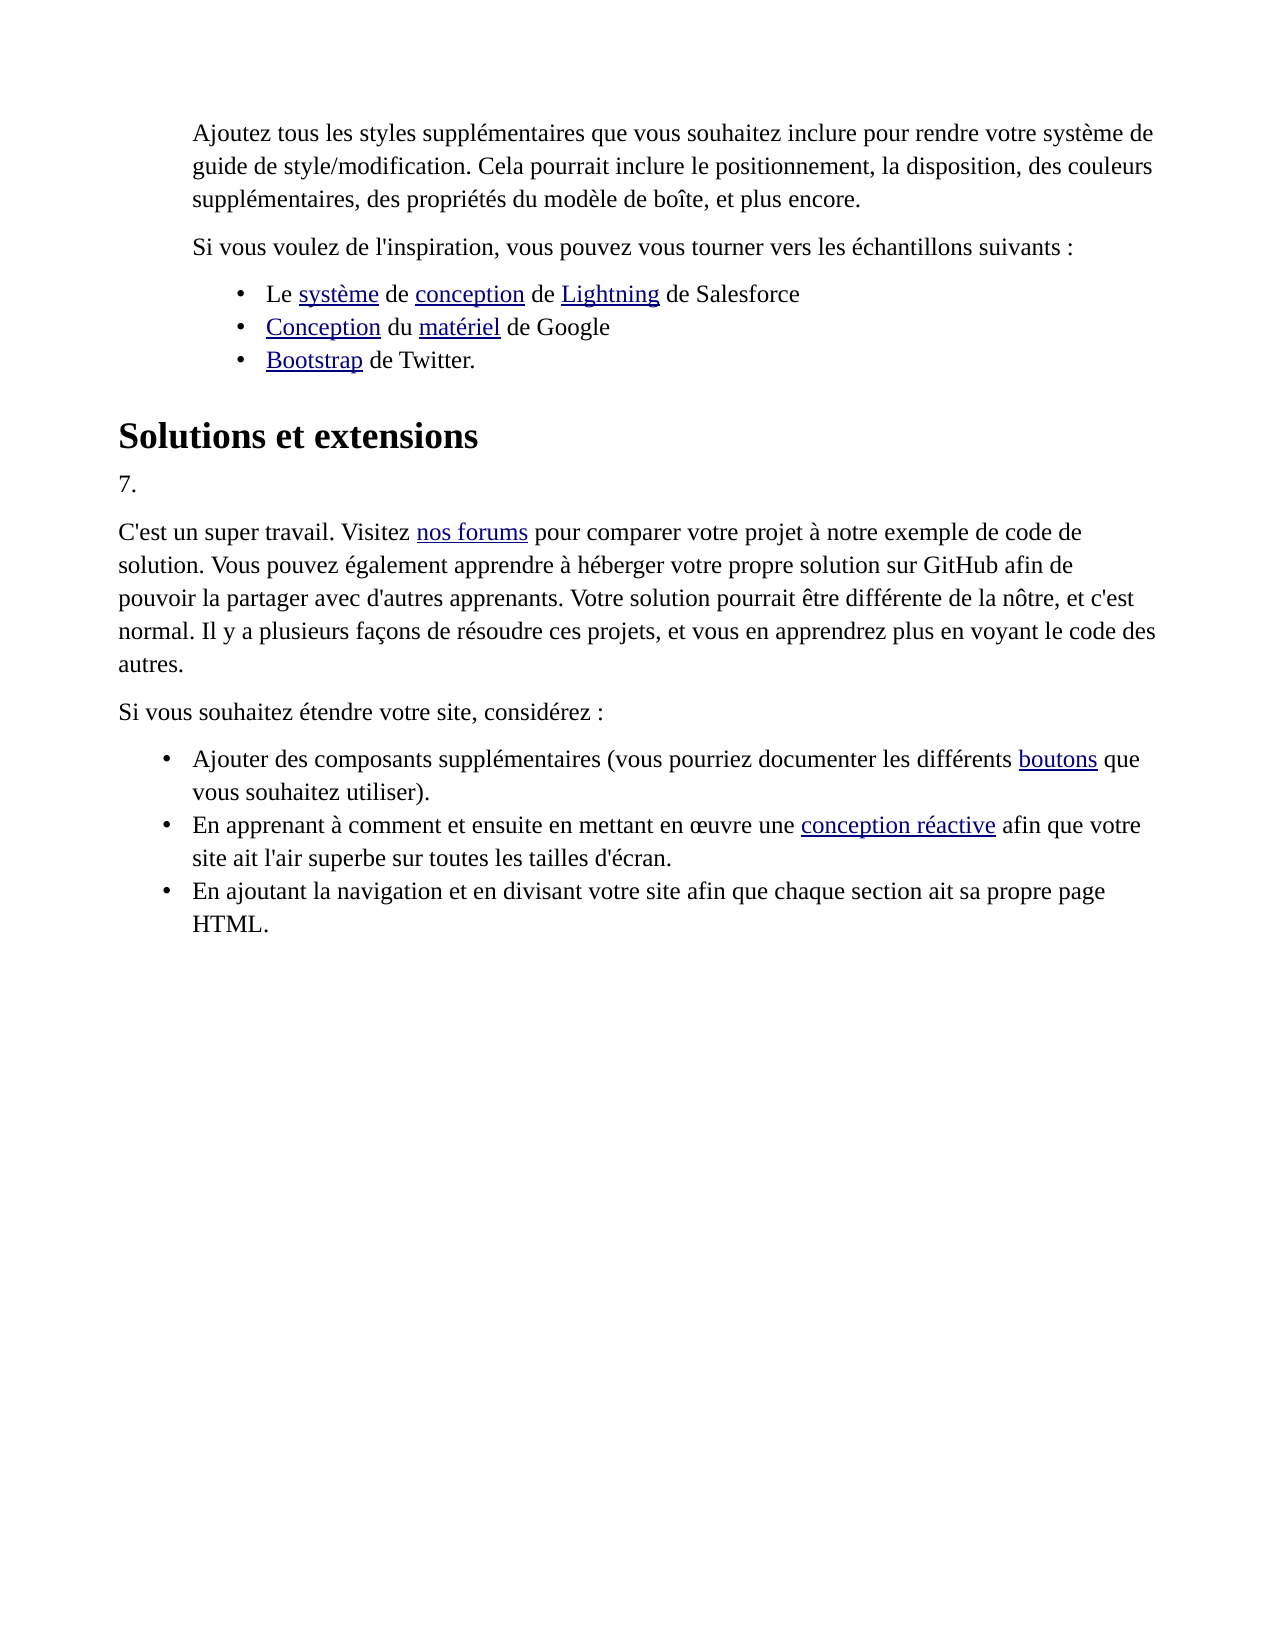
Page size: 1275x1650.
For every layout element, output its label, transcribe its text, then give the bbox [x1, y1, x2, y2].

list Bootstrap de Twitter. [236, 345, 1157, 374]
list Ajoutez tous les styles supplémentaires que vous souhaitez inclure pour rendre votre système de guide de style/modification. Cela pourrait inclure le positionnement, la disposition, des couleurs supplémentaires, des propriétés du modèle de boîte, et plus encore. [162, 118, 1157, 213]
list Ajouter des composants supplémentaires (vous pourriez documenter les différents boutons que vous souhaitez utiliser). [162, 744, 1157, 806]
list Conception du matériel de Google [236, 312, 1157, 341]
text Si vous souhaitez étendre votre site, considérez : [118, 697, 1157, 726]
text C'est un super travail. Visitez nos forums pour comparer votre projet à notre exemple de code de solution. Vous pouvez également apprendre à héberger votre propre solution sur GitHub afin de pouvoir la partager avec d'autres apprenants. Votre solution pourrait être différente de la nôtre, et c'est normal. Il y a plusieurs façons de résoudre ces projets, et vous en apprendrez plus en voyant le code des autres. [118, 517, 1157, 678]
list En ajoutant la navigation et en divisant votre site afin que chaque section ait sa propre page HTML. [162, 876, 1157, 938]
text 7. [118, 469, 1157, 498]
list En apprenant à comment et ensuite en mettant en œuvre une conception réactive afin que votre site ait l'air superbe sur toutes les tailles d'écran. [162, 810, 1157, 872]
list Si vous voulez de l'inspiration, vous pouvez vous tourner vers les échantillons suivants : [162, 232, 1157, 261]
list Le système de conception de Lightning de Salesforce [236, 279, 1157, 308]
subtitle Solutions et extensions [118, 414, 1157, 457]
